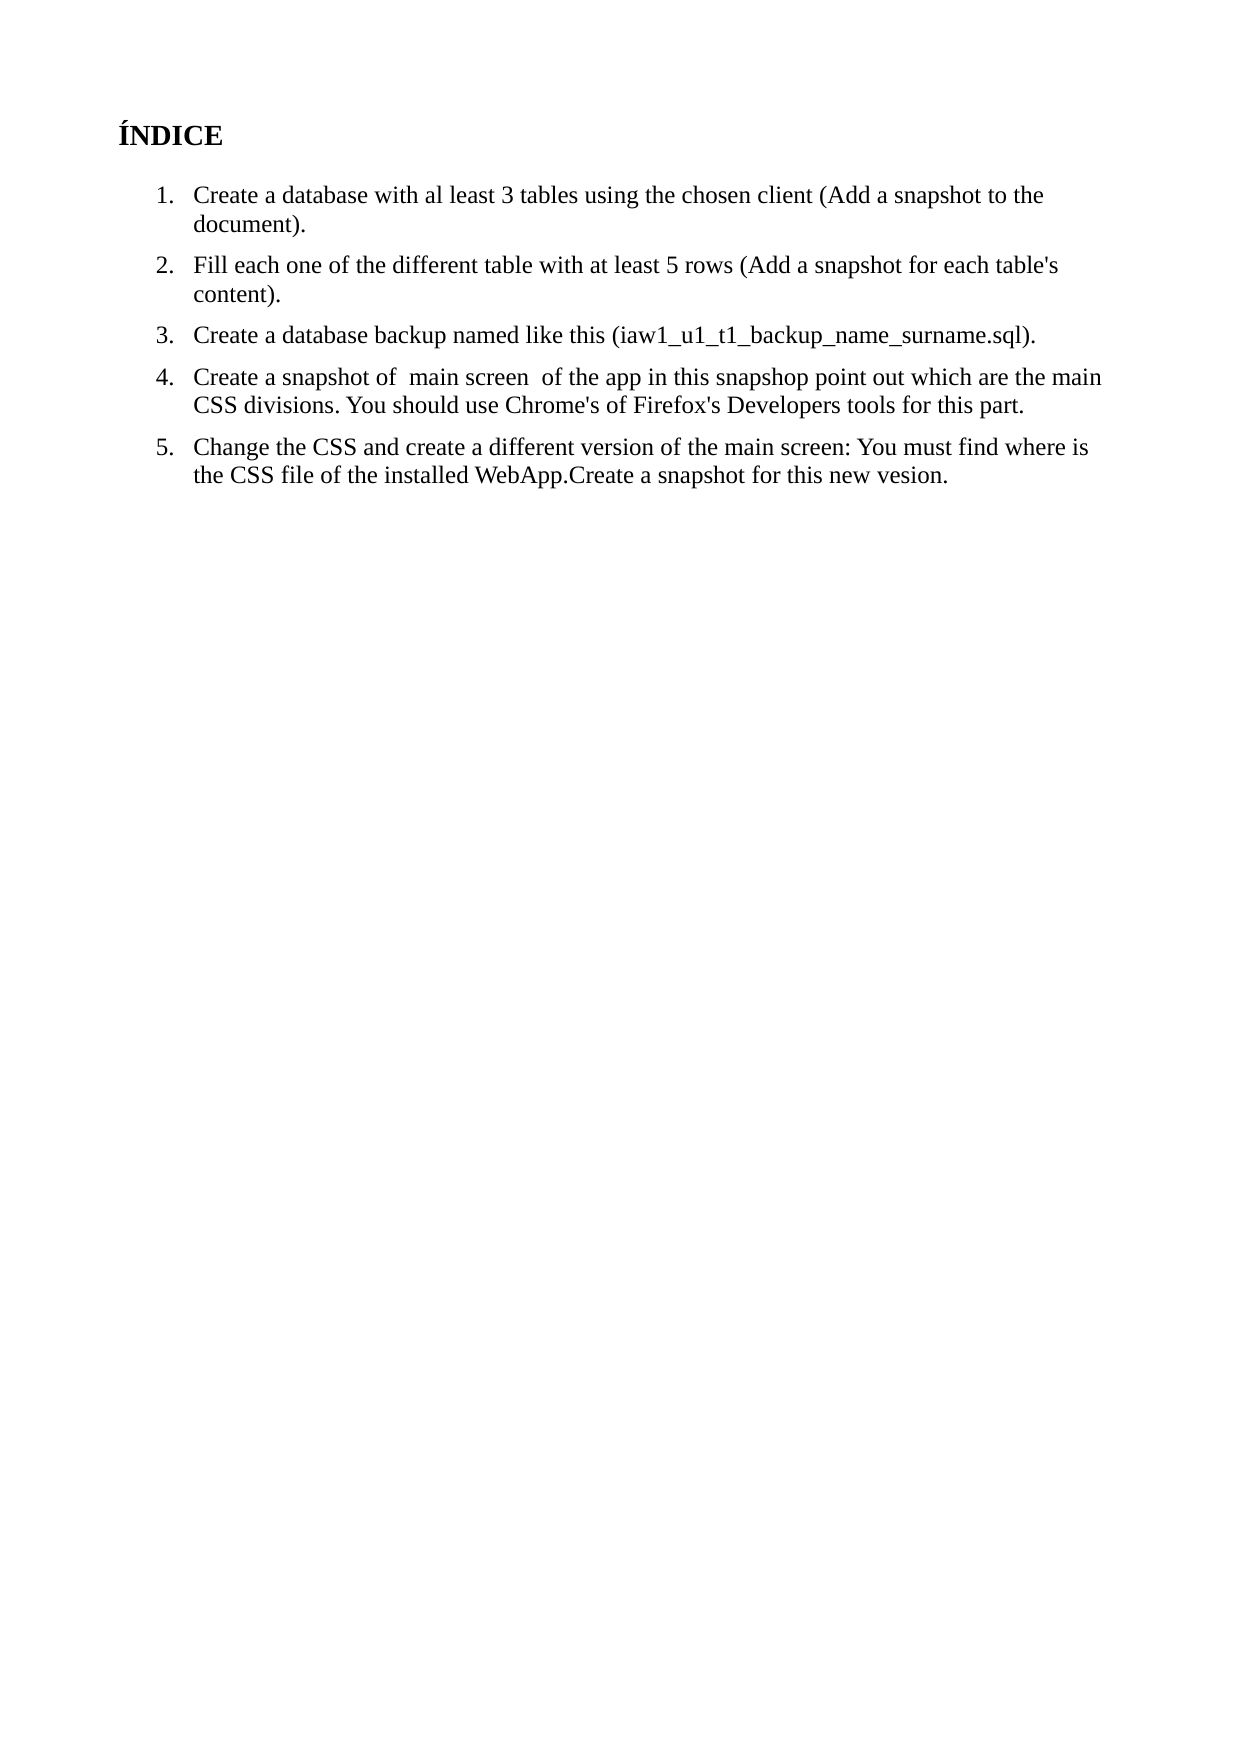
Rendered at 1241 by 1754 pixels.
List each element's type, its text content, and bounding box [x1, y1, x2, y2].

text ÍNDICE [118, 118, 1122, 152]
list Create a snapshot of main screen of the app in this snapshop point out which are the main CSS divisions. You should use Chrome's of Firefox's Developers tools for this part. [156, 362, 1122, 419]
list Fill each one of the different table with at least 5 rows (Add a snapshot for each table's content). [156, 250, 1122, 308]
list Create a database with al least 3 tables using the chosen client (Add a snapshot to the document). [156, 180, 1122, 238]
list Change the CSS and create a different version of the main screen: You must find where is the CSS file of the installed WebApp.Create a snapshot for this new vesion. [156, 432, 1122, 489]
list Create a database backup named like this (iaw1_u1_t1_backup_name_surname.sql). [156, 320, 1122, 349]
